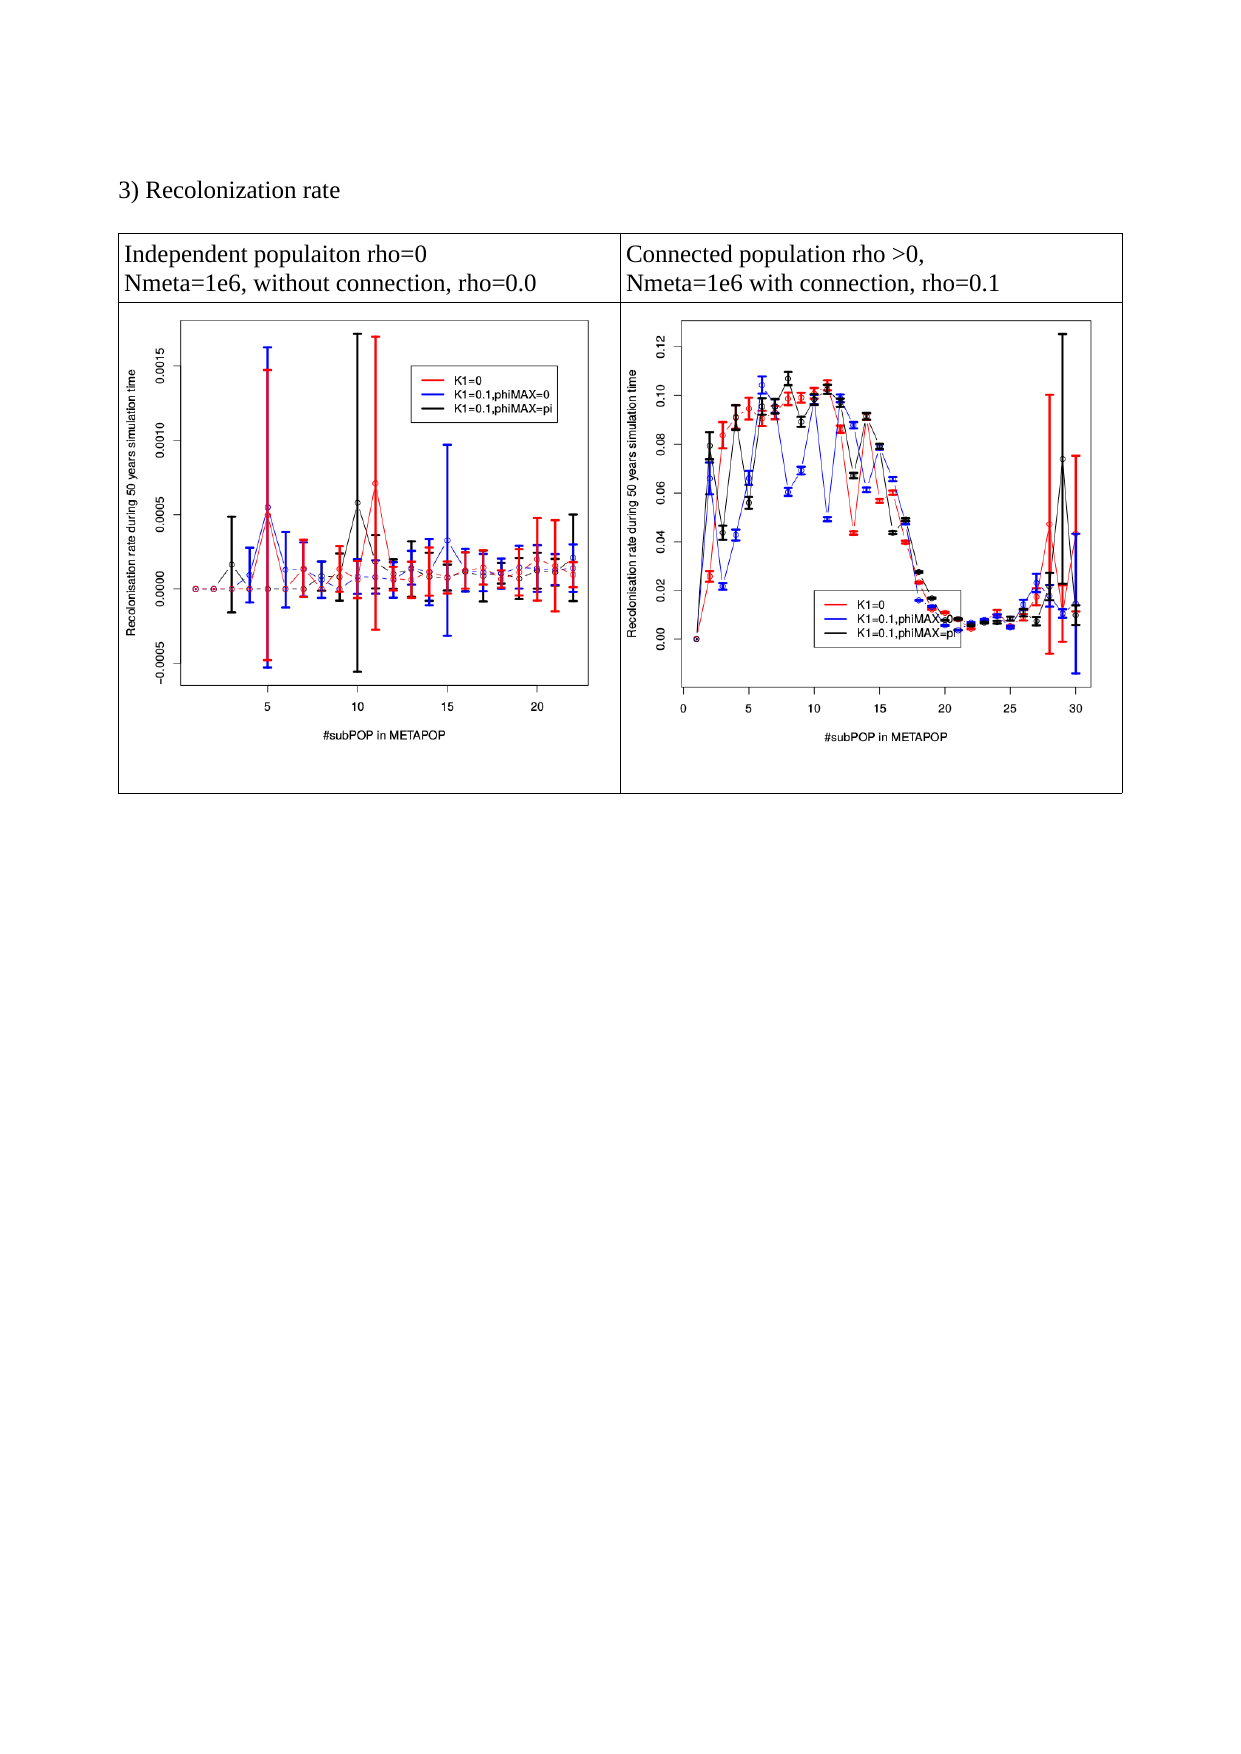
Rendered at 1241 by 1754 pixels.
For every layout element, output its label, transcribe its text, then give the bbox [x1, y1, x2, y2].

picture [625, 308, 1117, 758]
table_cell [621, 303, 1122, 792]
table_cell [119, 303, 620, 792]
table_header Independent populaiton rho=0 Nmeta=1e6, without connection, rho=0.0 [119, 234, 620, 302]
picture [123, 308, 615, 753]
text 3) Recolonization rate [118, 176, 1122, 204]
table_header Connected population rho >0, Nmeta=1e6 with connection, rho=0.1 [621, 234, 1122, 302]
